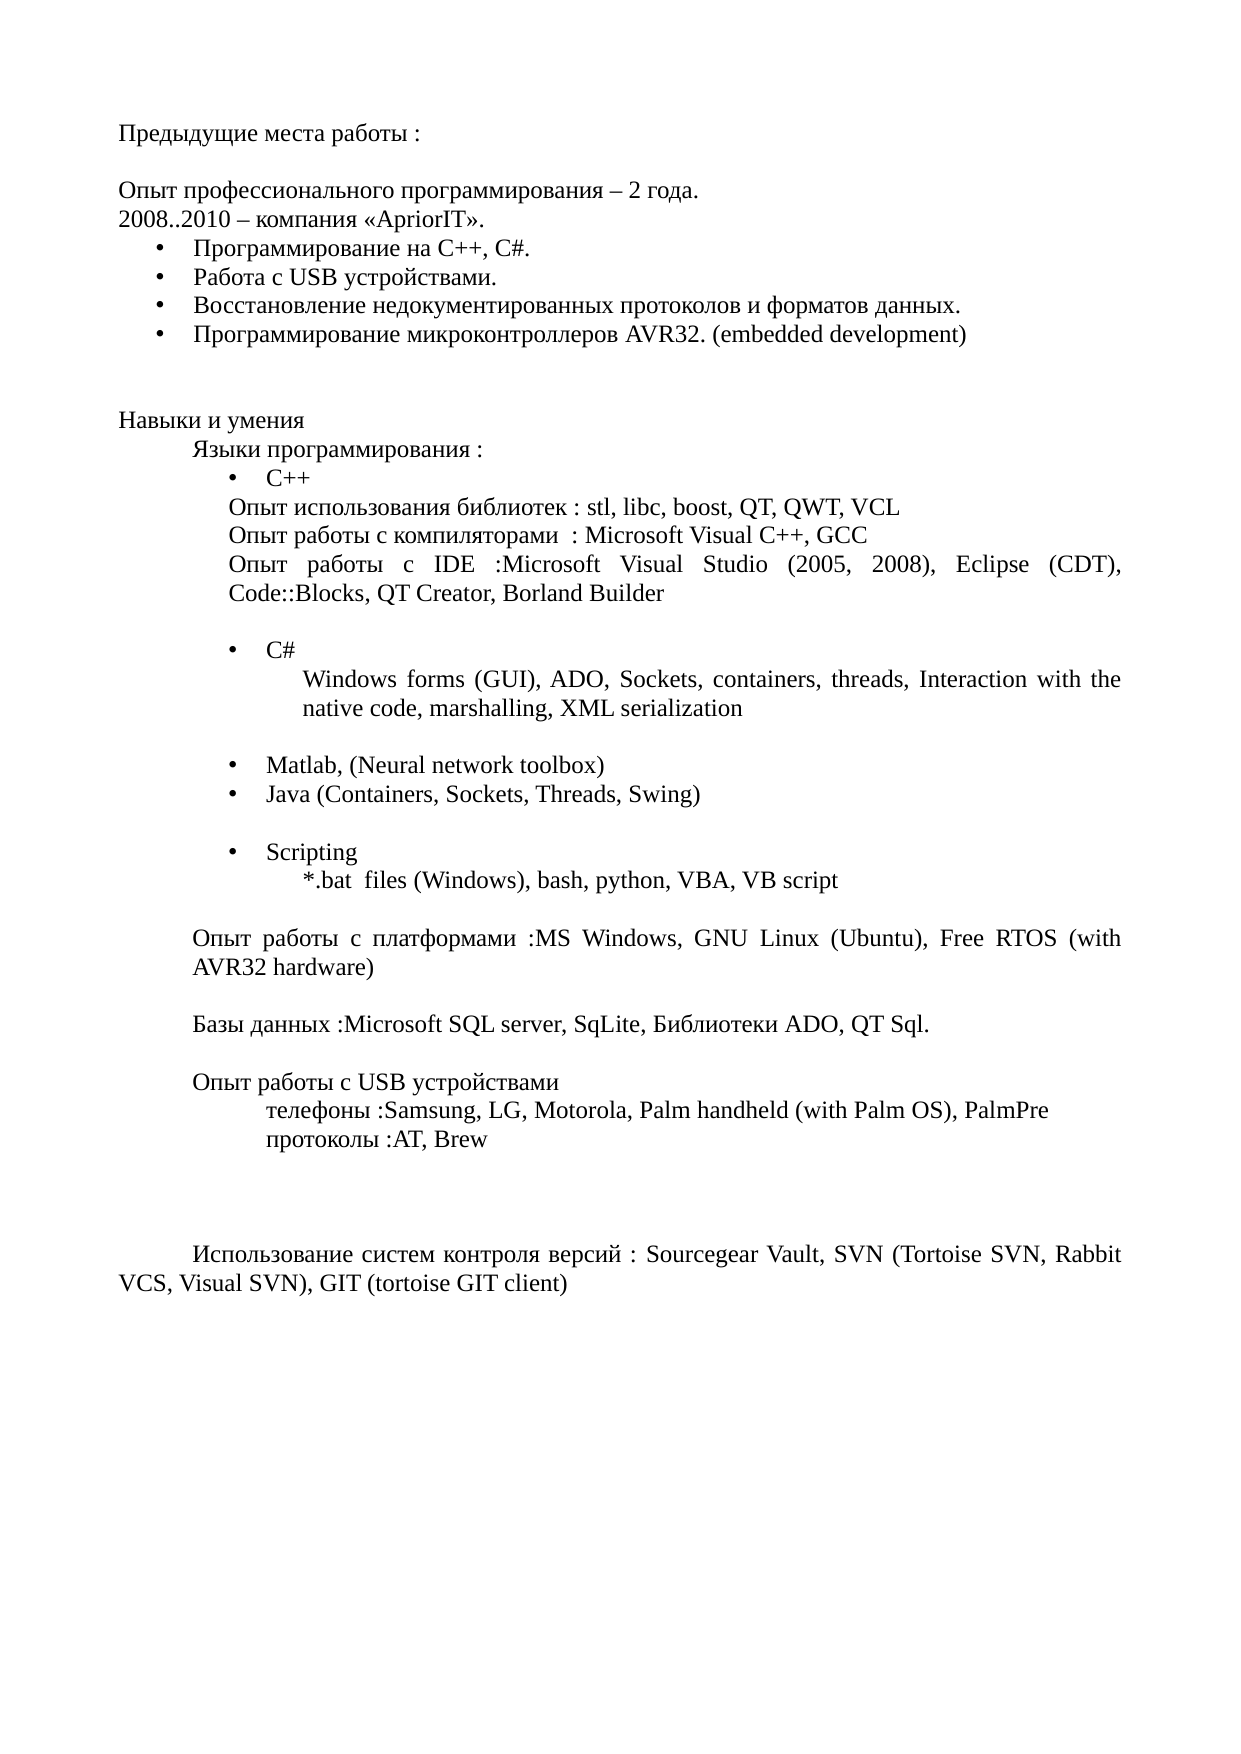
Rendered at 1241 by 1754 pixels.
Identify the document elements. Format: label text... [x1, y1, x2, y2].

text Навыки и умения [118, 406, 1122, 434]
list Опыт использования библиотек : stl, libc, boost, QT, QWT, VCL [228, 492, 1122, 521]
text Языки программирования : [118, 434, 1122, 463]
text Базы данных :Microsoft SQL server, SqLite, Библиотеки ADO, QT Sql. [118, 1009, 1122, 1038]
list Опыт работы с IDE :Microsoft Visual Studio (2005, 2008), Eclipse (CDT), Code::Blocks, QT Creator, Borland Builder [228, 549, 1122, 607]
text 2008..2010 – компания «ApriorIT». [118, 204, 1122, 233]
list Работа с USB устройствами. [156, 262, 1122, 291]
list Опыт работы с компиляторами : Microsoft Visual C++, GCC [228, 521, 1122, 549]
text Предыдущие места работы : [118, 118, 1122, 147]
text Использование систем контроля версий : Sourcegear Vault, SVN (Tortoise SVN, Rabbit VCS, Visual SVN), GIT (tortoise GIT client) [118, 1239, 1122, 1297]
list Java (Containers, Sockets, Threads, Swing) [228, 779, 1122, 808]
text Опыт профессионального программирования – 2 года. [118, 176, 1122, 204]
list C++ [228, 463, 1122, 492]
list Matlab, (Neural network toolbox) [228, 751, 1122, 779]
list Программирование микроконтроллеров AVR32. (embedded development) [156, 319, 1122, 348]
text Опыт работы с платформами :MS Windows, GNU Linux (Ubuntu), Free RTOS (with AVR32 hardware) [192, 923, 1122, 981]
text телефоны :Samsung, LG, Motorola, Palm handheld (with Palm OS), PalmPre [118, 1096, 1122, 1124]
list Windows forms (GUI), ADO, Sockets, containers, threads, Interaction with the native code, marshalling, XML serialization [302, 664, 1122, 722]
list Восстановление недокументированных протоколов и форматов данных. [156, 291, 1122, 319]
list C# [228, 636, 1122, 664]
list Scripting [228, 837, 1122, 866]
list протоколы :AT, Brew [266, 1124, 1122, 1153]
list Программирование на C++, C#. [156, 233, 1122, 262]
text Опыт работы с USB устройствами [118, 1067, 1122, 1096]
list *.bat files (Windows), bash, python, VBA, VB script [302, 866, 1122, 894]
